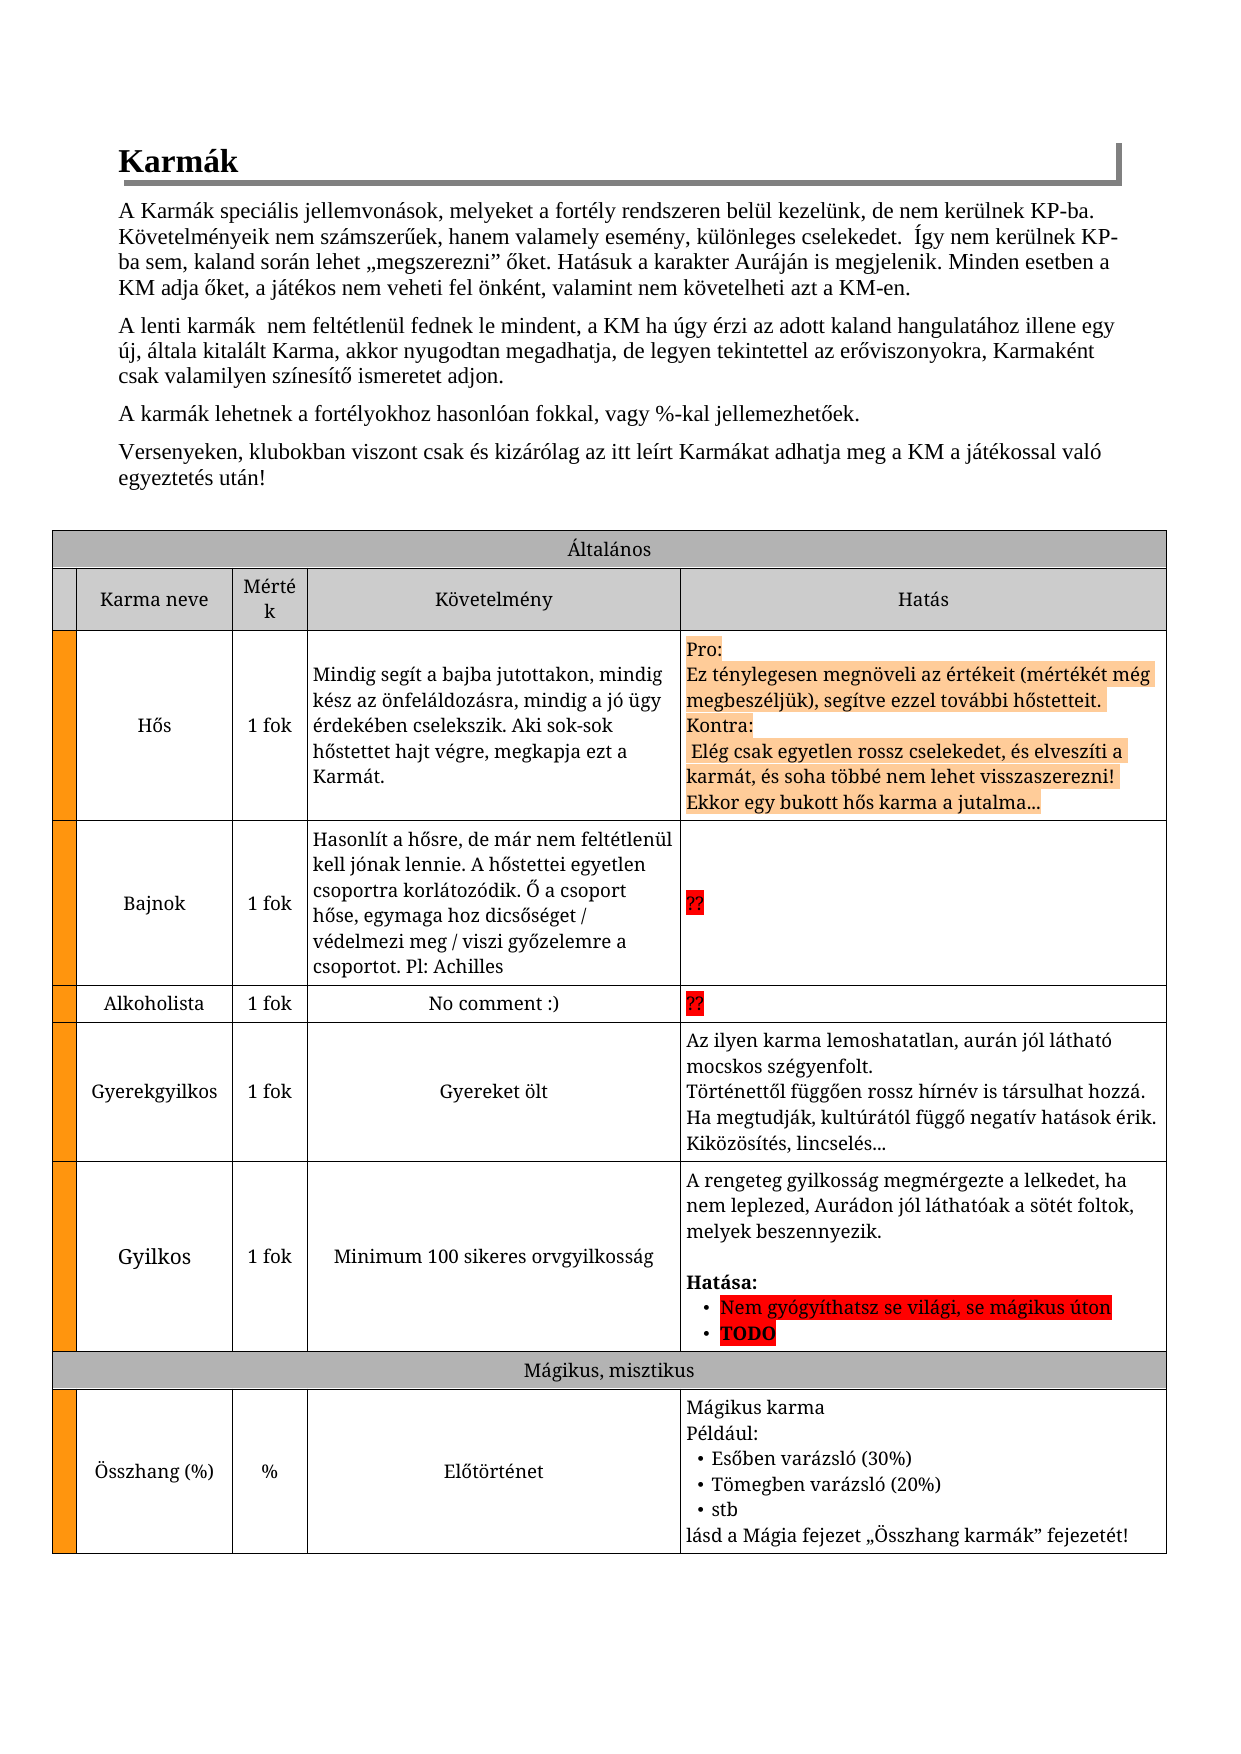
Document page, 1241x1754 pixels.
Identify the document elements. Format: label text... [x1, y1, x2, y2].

table_cell Hatás [681, 569, 1166, 630]
table_cell Mérték [233, 569, 307, 630]
table_cell 1 fok [233, 1162, 307, 1351]
table_cell Előtörténet [308, 1390, 680, 1553]
table_cell Mindig segít a bajba jutottakon, mindig kész az önfeláldozásra, mindig a jó ügy érdekében cselekszik. Aki sok-sok hőstettet hajt végre, megkapja ezt a Karmát. [308, 631, 680, 820]
table_cell 1 fok [233, 631, 307, 820]
table_cell [53, 569, 76, 630]
table_cell Hős [77, 631, 232, 820]
table_cell [53, 1390, 76, 1553]
table_cell Mágikus, misztikus [53, 1352, 1166, 1388]
table_cell A rengeteg gyilkosság megmérgezte a lelkedet, ha nem leplezed, Aurádon jól láthatóak a sötét foltok, melyek beszennyezik. Hatása: Nem gyógyíthatsz se világi, se mágikus úton TODO [681, 1162, 1166, 1351]
table_cell [53, 821, 76, 985]
table_cell % [233, 1390, 307, 1553]
table_cell Összhang (%) [77, 1390, 232, 1553]
table_cell Karma neve [77, 569, 232, 630]
table_cell Gyerekgyilkos [77, 1023, 232, 1161]
subtitle Karmák [118, 143, 1116, 180]
table_cell No comment :) [308, 986, 680, 1022]
table_cell ?? [681, 986, 1166, 1022]
table_cell [53, 1023, 76, 1161]
table_cell ?? [681, 821, 1166, 985]
table_cell Bajnok [77, 821, 232, 985]
table_cell Gyereket ölt [308, 1023, 680, 1161]
table_cell Pro: Ez ténylegesen megnöveli az értékeit (mértékét még megbeszéljük), segítve ezzel további hőstetteit. Kontra: Elég csak egyetlen rossz cselekedet, és elveszíti a karmát, és soha többé nem lehet visszaszerezni! Ekkor egy bukott hős karma a jutalma... [681, 631, 1166, 820]
table_cell [53, 986, 76, 1022]
table_cell Gyilkos [77, 1162, 232, 1351]
table_cell [53, 1162, 76, 1351]
table_cell [53, 631, 76, 820]
table_cell Alkoholista [77, 986, 232, 1022]
table_cell Követelmény [308, 569, 680, 630]
text Versenyeken, klubokban viszont csak és kizárólag az itt leírt Karmákat adhatja meg a KM a játékossal való egyeztetés után! [118, 439, 1122, 490]
table_cell Az ilyen karma lemoshatatlan, aurán jól látható mocskos szégyenfolt. Történettől függően rossz hírnév is társulhat hozzá. Ha megtudják, kultúrától függő negatív hatások érik. Kiközösítés, lincselés... [681, 1023, 1166, 1161]
text A Karmák speciális jellemvonások, melyeket a fortély rendszeren belül kezelünk, de nem kerülnek KP-ba. Követelményeik nem számszerűek, hanem valamely esemény, különleges cselekedet. Így nem kerülnek KP-ba sem, kaland során lehet „megszerezni” őket. Hatásuk a karakter Auráján is megjelenik. Minden esetben a KM adja őket, a játékos nem veheti fel önként, valamint nem követelheti azt a KM-en. [118, 198, 1122, 300]
table_cell Hasonlít a hősre, de már nem feltétlenül kell jónak lennie. A hőstettei egyetlen csoportra korlátozódik. Ő a csoport hőse, egymaga hoz dicsőséget / védelmezi meg / viszi győzelemre a csoportot. Pl: Achilles [308, 821, 680, 985]
text A lenti karmák nem feltétlenül fednek le mindent, a KM ha úgy érzi az adott kaland hangulatához illene egy új, általa kitalált Karma, akkor nyugodtan megadhatja, de legyen tekintettel az erőviszonyokra, Karmaként csak valamilyen színesítő ismeretet adjon. [118, 313, 1122, 389]
table_cell 1 fok [233, 821, 307, 985]
table_cell Minimum 100 sikeres orvgyilkosság [308, 1162, 680, 1351]
table_cell 1 fok [233, 986, 307, 1022]
table_cell Mágikus karma Például: Esőben varázsló (30%) Tömegben varázsló (20%) stb lásd a Mágia fejezet „Összhang karmák” fejezetét! [681, 1390, 1166, 1553]
text A karmák lehetnek a fortélyokhoz hasonlóan fokkal, vagy %-kal jellemezhetőek. [118, 401, 1122, 427]
table_header Általános [53, 531, 1166, 567]
table_cell 1 fok [233, 1023, 307, 1161]
